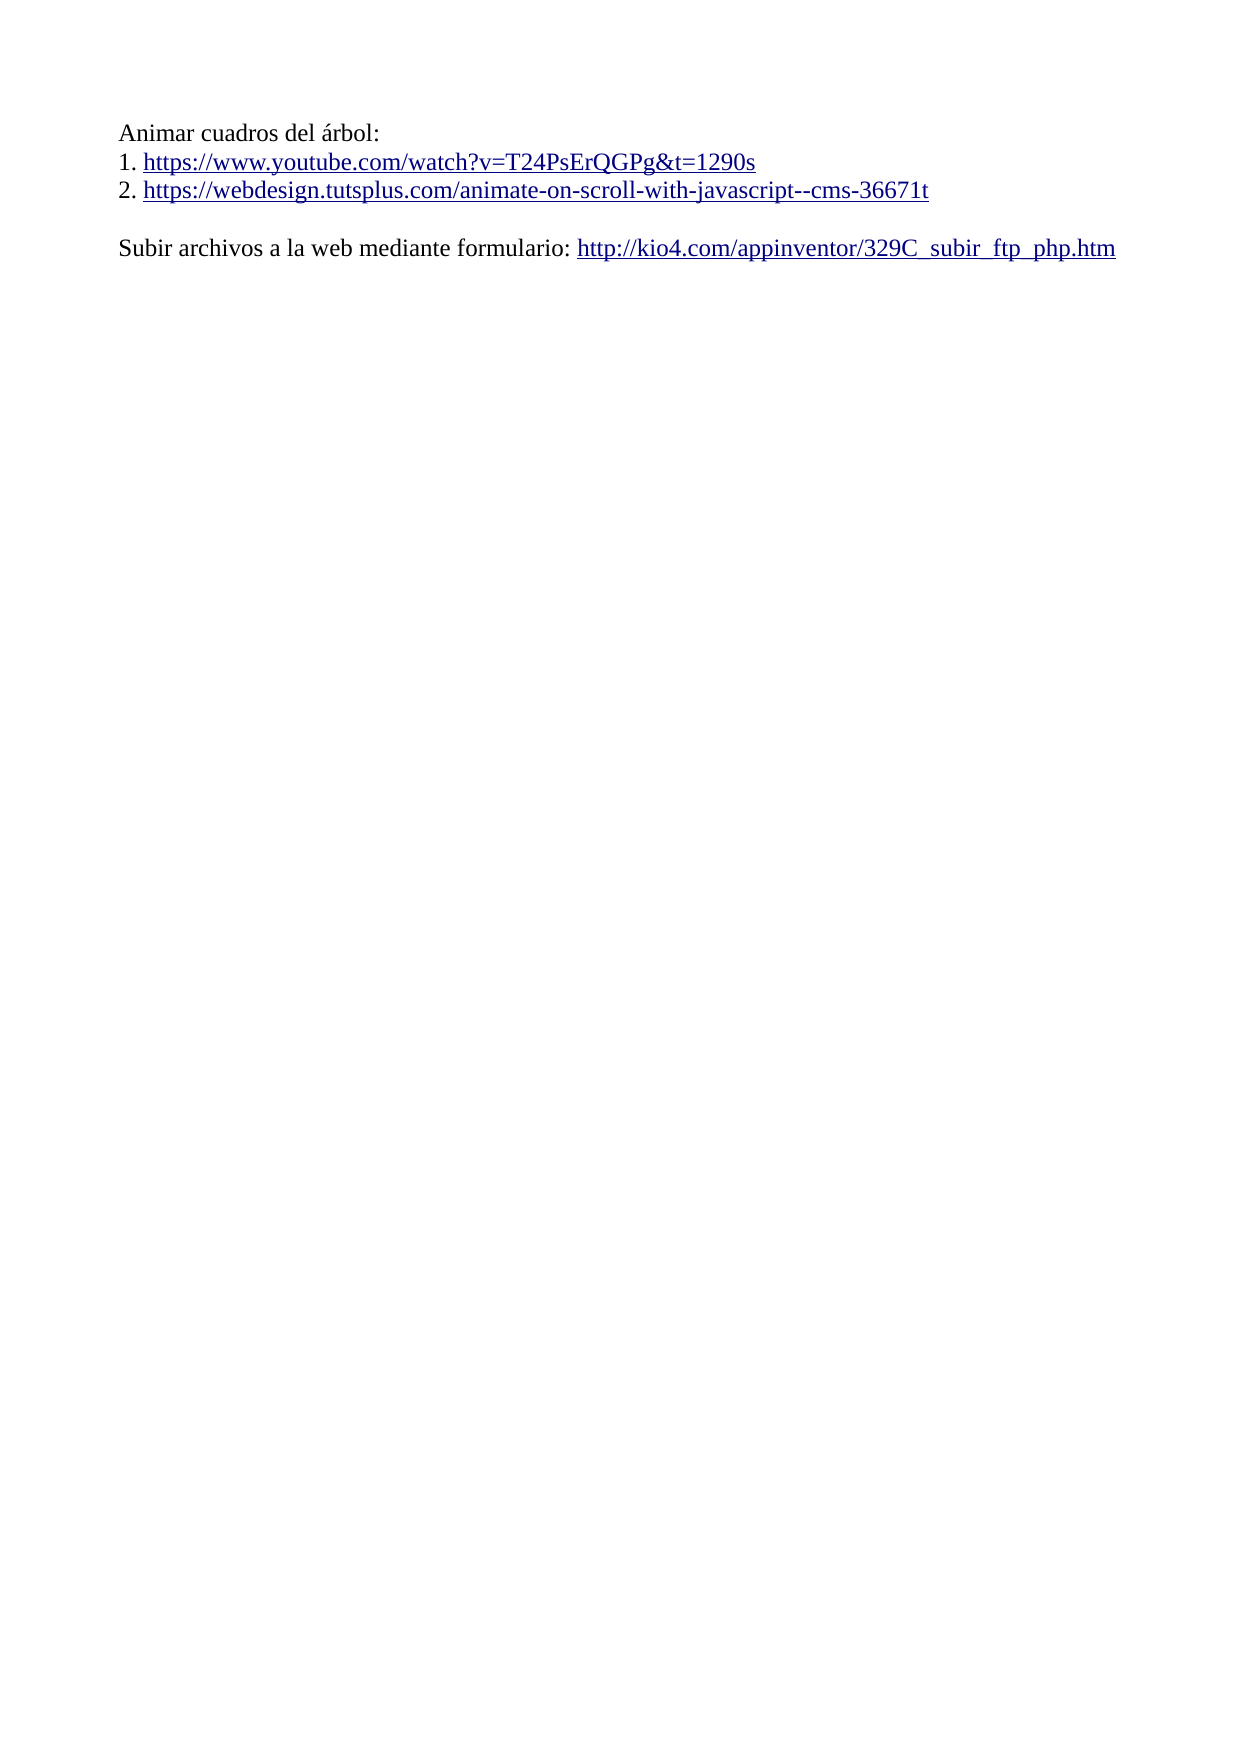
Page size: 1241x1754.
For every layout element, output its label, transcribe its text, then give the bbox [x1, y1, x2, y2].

text 1. https://www.youtube.com/watch?v=T24PsErQGPg&t=1290s [118, 147, 1122, 176]
text 2. https://webdesign.tutsplus.com/animate-on-scroll-with-javascript--cms-36671t [118, 176, 1122, 204]
text Animar cuadros del árbol: [118, 118, 1122, 147]
text Subir archivos a la web mediante formulario: http://kio4.com/appinventor/329C_subir_ftp_php.htm [118, 233, 1122, 262]
